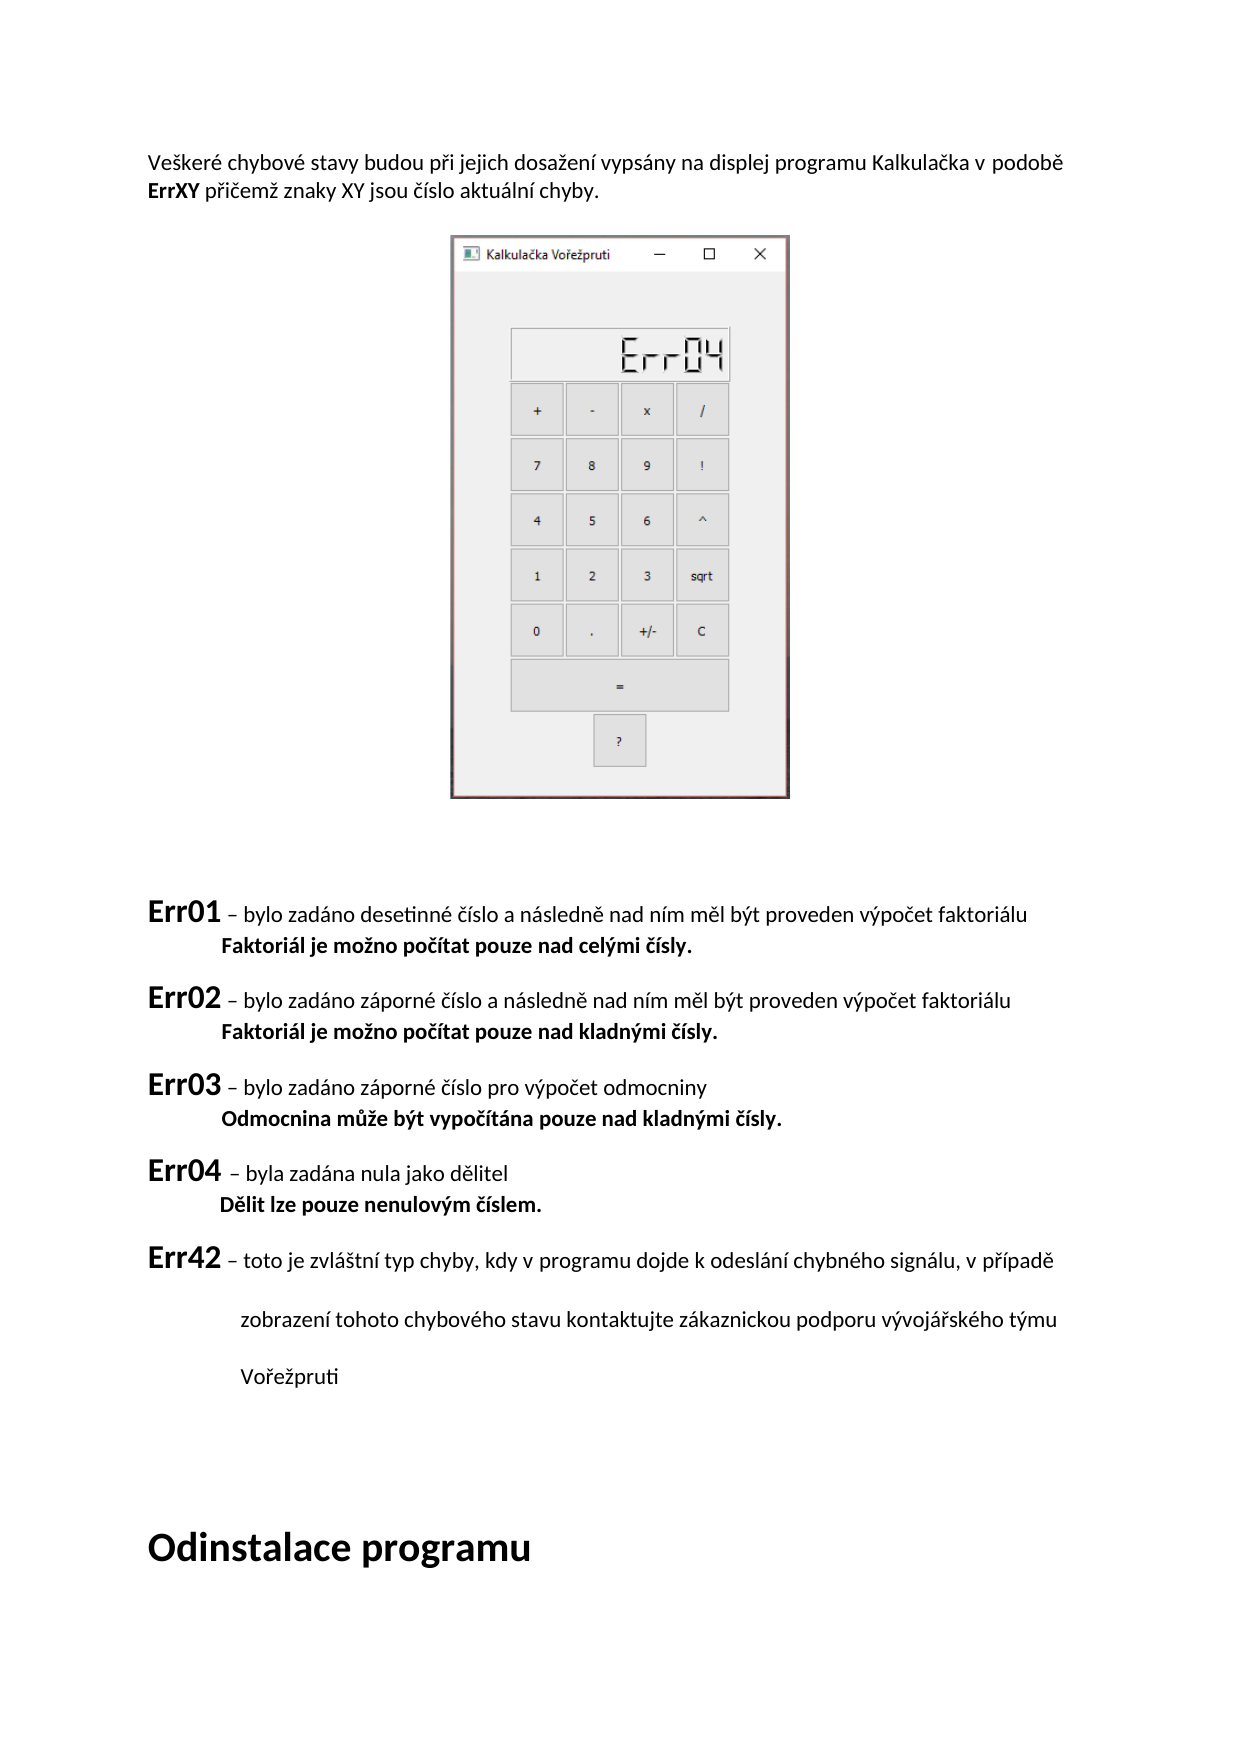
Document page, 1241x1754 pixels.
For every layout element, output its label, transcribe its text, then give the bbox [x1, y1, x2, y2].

text Err42 – toto je zvláštní typ chyby, kdy v programu dojde k odeslání chybného signálu, v případě zobrazení tohoto chybového stavu kontaktujte zákaznickou podporu vývojářského týmu Vořežpruti [148, 1236, 1093, 1391]
text Err03 – bylo zadáno záporné číslo pro výpočet odmocniny Odmocnina může být vypočítána pouze nad kladnými čísly. [148, 1063, 1093, 1132]
text Veškeré chybové stavy budou při jejich dosažení vypsány na displej programu Kalkulačka v podobě ErrXY přičemž znaky XY jsou číslo aktuální chyby. [148, 148, 1093, 204]
text Err04 – byla zadána nula jako dělitel Dělit lze pouze nenulovým číslem. [148, 1149, 1093, 1218]
text Odinstalace programu [148, 1521, 1093, 1572]
text Err01 – bylo zadáno desetinné číslo a následně nad ním měl být proveden výpočet faktoriálu Faktoriál je možno počítat pouze nad celými čísly. [148, 890, 1093, 959]
text Err02 – bylo zadáno záporné číslo a následně nad ním měl být proveden výpočet faktoriálu Faktoriál je možno počítat pouze nad kladnými čísly. [148, 976, 1093, 1046]
